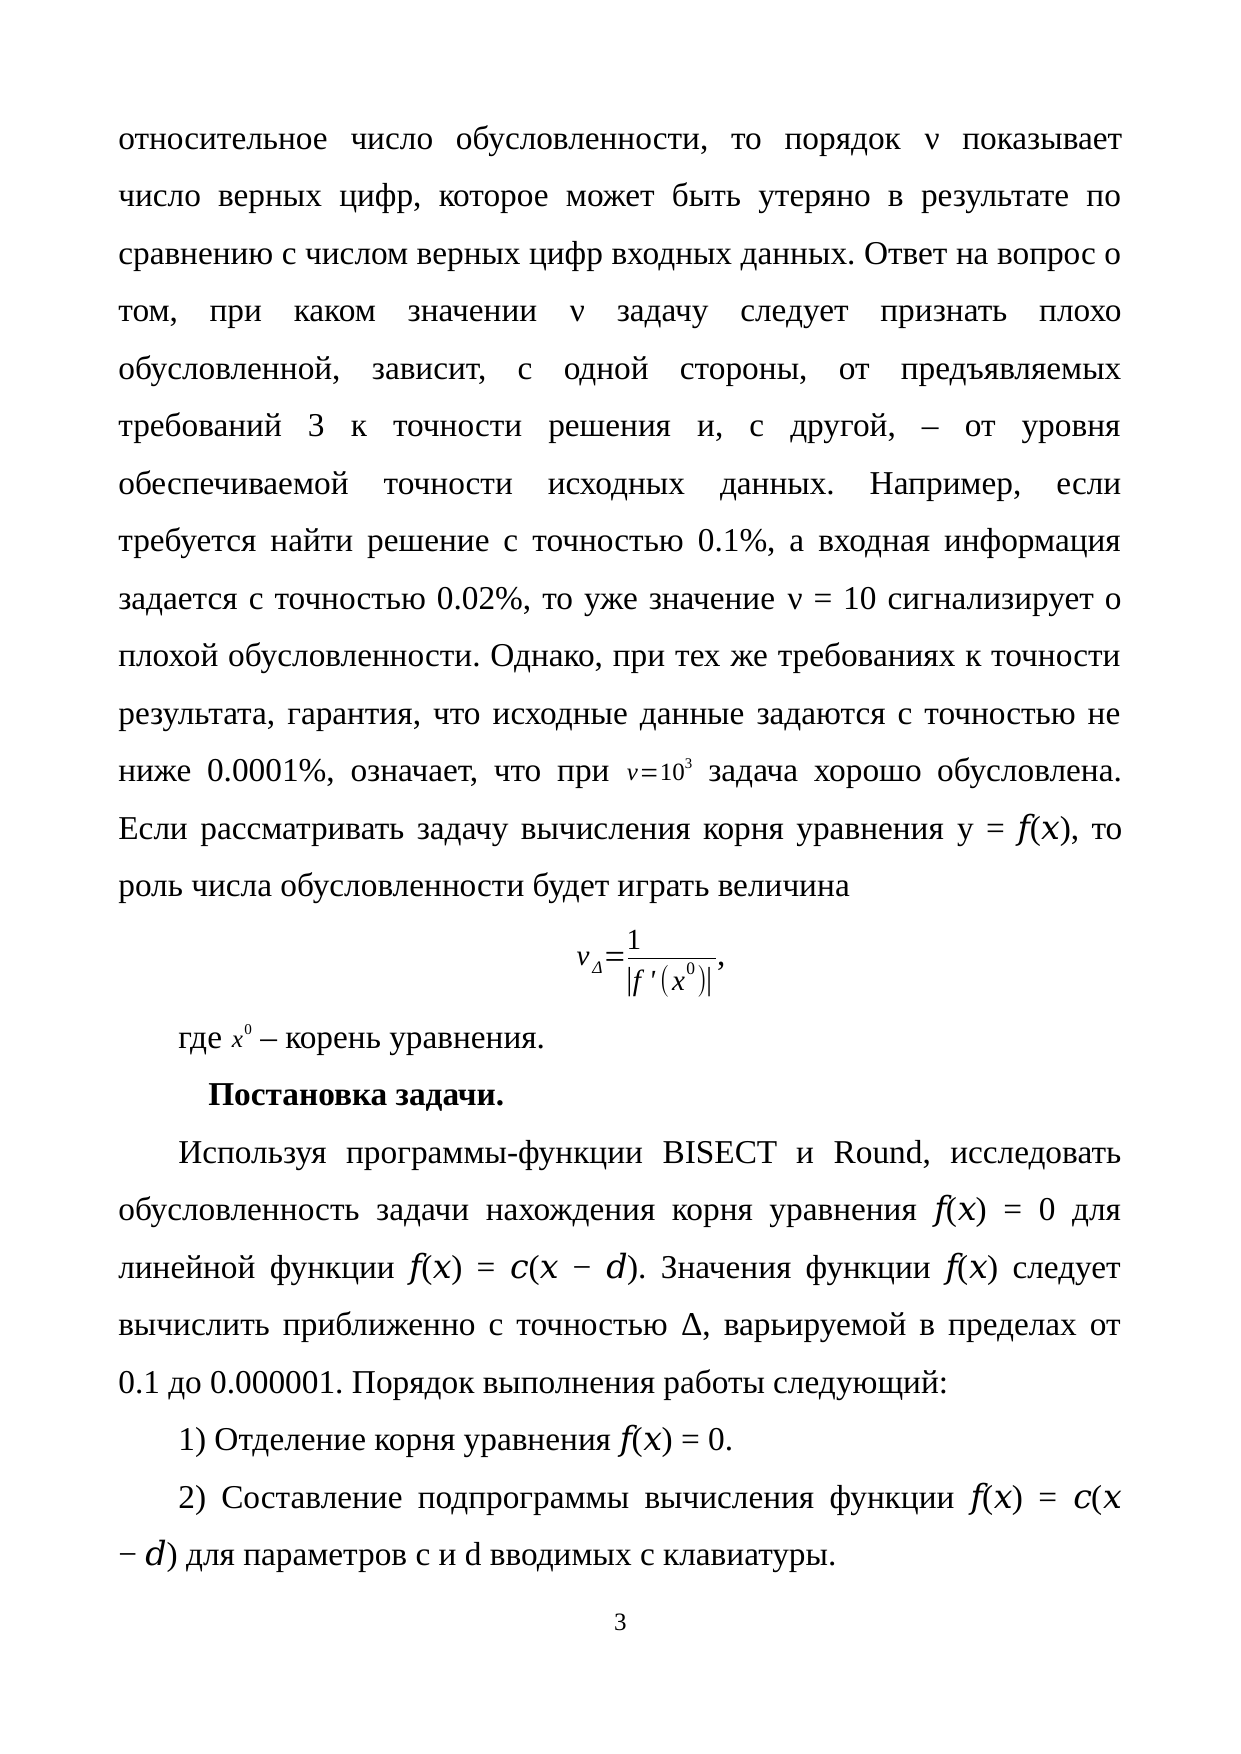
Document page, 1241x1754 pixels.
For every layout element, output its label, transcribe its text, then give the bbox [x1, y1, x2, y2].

text Постановка задачи. [118, 1075, 1122, 1113]
text 1) Отделение корня уравнения 𝑓(𝑥) = 0. [118, 1420, 1122, 1458]
text между относительными ошибками данных и решения, то величину называют относительным числом обусловленности. Для плохо обусловленной задачи νΔ ≫ 1. Грубо говоря, если , где νδ − относительное число обусловленности, то порядок ν показывает число верных цифр, которое может быть утеряно в результате по сравнению с числом верных цифр входных данных. Ответ на вопрос о том, при каком значении ν задачу следует признать плохо обусловленной, зависит, с одной стороны, от предъявляемых требований 3 к точности решения и, с другой, – от уровня обеспечиваемой точности исходных данных. Например, если требуется найти решение с точностью 0.1%, а входная информация задается с точностью 0.02%, то уже значение ν = 10 сигнализирует о плохой обусловленности. Однако, при тех же требованиях к точности результата, гарантия, что исходные данные задаются с точностью не ниже 0.0001%, означает, что при задача хорошо обусловлена. Если рассматривать задачу вычисления корня уравнения y = 𝑓(𝑥), то роль числа обусловленности будет играть величина [118, 118, 1122, 904]
text 2) Составление подпрограммы вычисления функции 𝑓(𝑥) = 𝑐(𝑥 − 𝑑) для параметров с и d вводимых с клавиатуры. [118, 1477, 1122, 1573]
text , [118, 923, 1122, 998]
text Используя программы-функции BISECT и Round, исследовать обусловленность задачи нахождения корня уравнения 𝑓(𝑥) = 0 для линейной функции 𝑓(𝑥) = 𝑐(𝑥 − 𝑑). Значения функции 𝑓(𝑥) следует вычислить приближенно с точностью Δ, варьируемой в пределах от 0.1 до 0.000001. Порядок выполнения работы следующий: [118, 1132, 1122, 1401]
text где – корень уравнения. [118, 1017, 1122, 1056]
